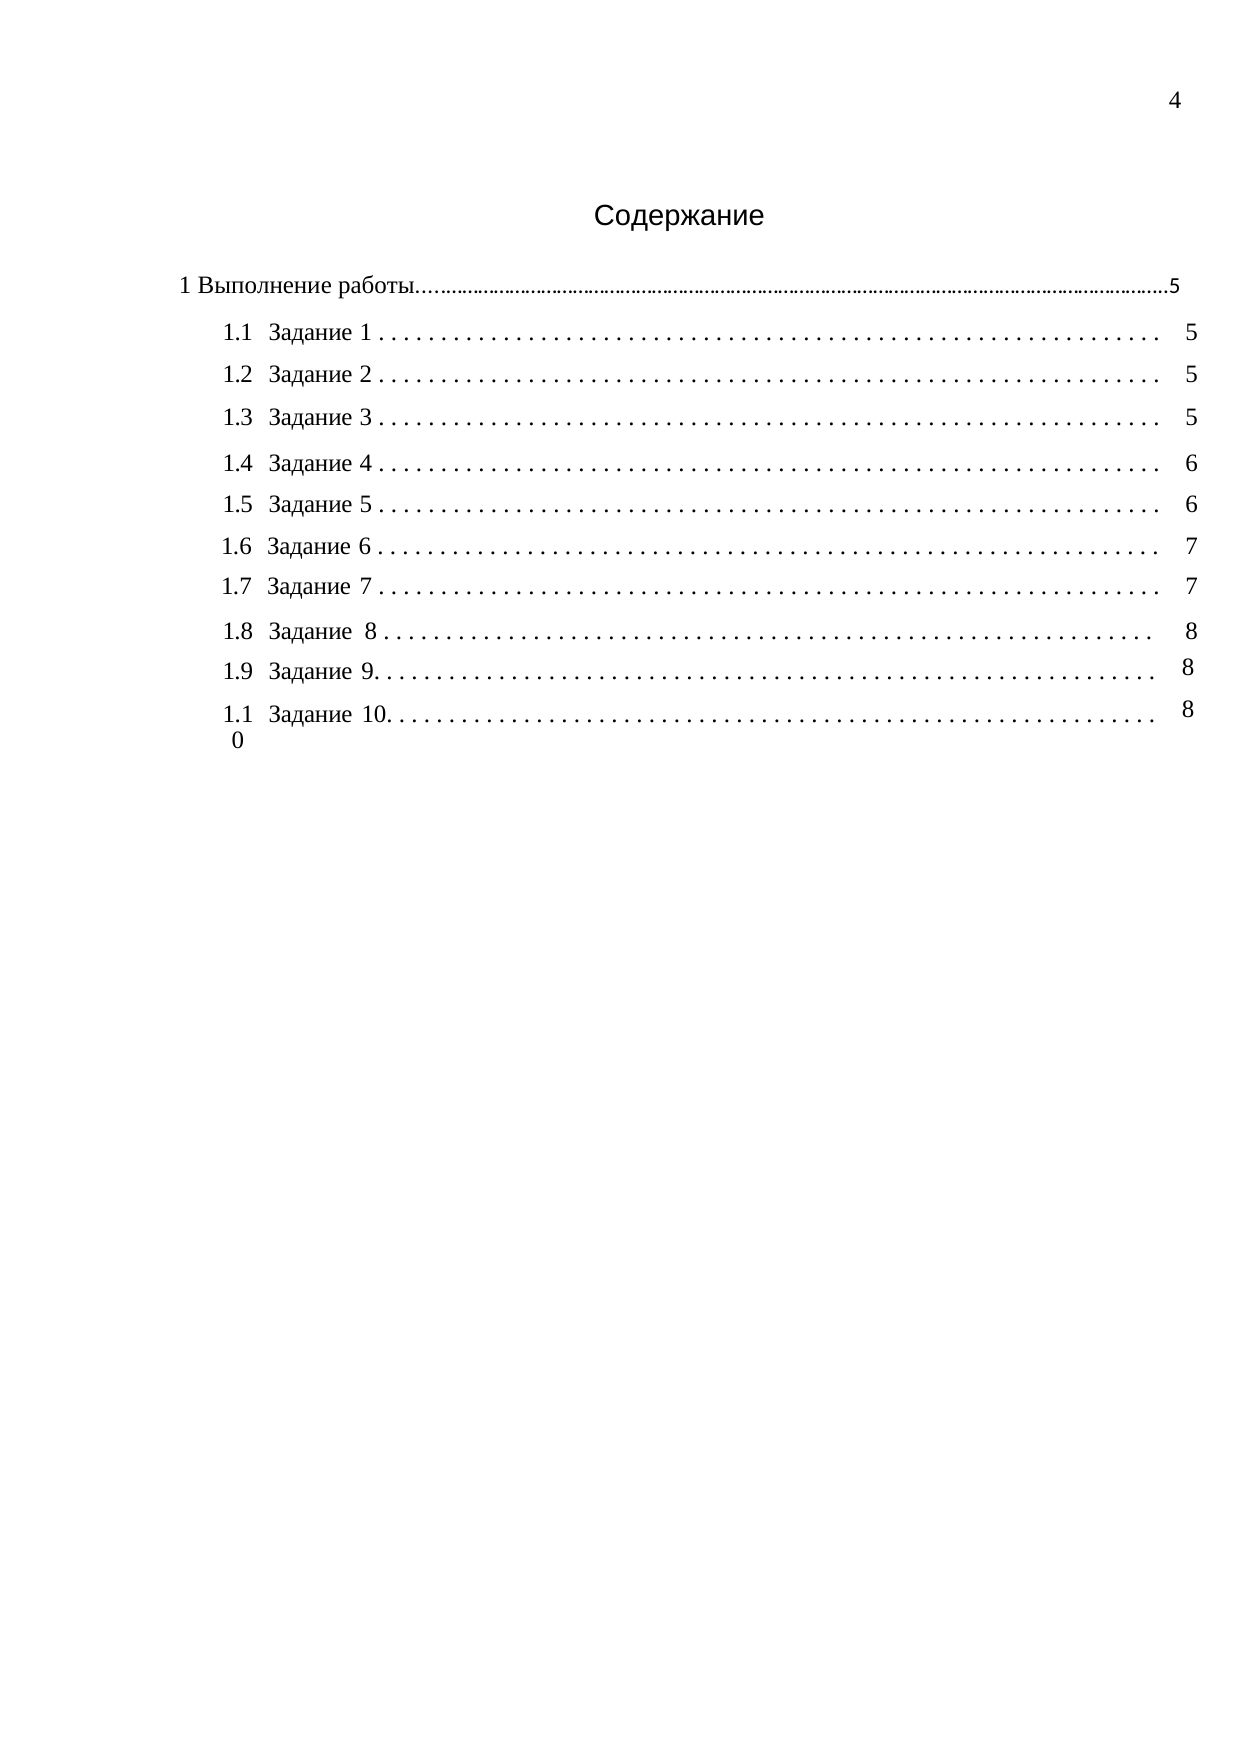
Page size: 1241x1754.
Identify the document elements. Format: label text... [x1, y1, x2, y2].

table_header Задание [261, 694, 359, 754]
table_header 1.1 [217, 318, 261, 353]
table_cell 8 [1169, 652, 1204, 694]
table_header 5 [1169, 318, 1204, 353]
table_header 10. . . . . . . . . . . . . . . . . . . . . . . . . . . . . . . . . . . . . . . . . . . . . . . . . . . . . . . . . . . . . . [359, 694, 1169, 754]
table_cell 7 . . . . . . . . . . . . . . . . . . . . . . . . . . . . . . . . . . . . . . . . . . . . . . . . . . . . . . . . . . . . . . . [359, 567, 1169, 609]
table_cell 5 [1169, 396, 1204, 442]
table_cell 6 [1169, 442, 1204, 484]
table_cell Задание [261, 484, 359, 524]
table_cell 1.9 [217, 652, 261, 694]
table_cell Задание [261, 652, 359, 694]
table_header 1 . . . . . . . . . . . . . . . . . . . . . . . . . . . . . . . . . . . . . . . . . . . . . . . . . . . . . . . . . . . . . . . [359, 318, 1169, 353]
table_header 1.6 [217, 525, 258, 567]
table_cell 1.5 [217, 484, 261, 524]
table_cell 7 [1169, 567, 1204, 609]
table_cell 2 . . . . . . . . . . . . . . . . . . . . . . . . . . . . . . . . . . . . . . . . . . . . . . . . . . . . . . . . . . . . . . . [359, 353, 1169, 396]
table_cell Задание [258, 567, 359, 609]
table_header 8 [1169, 610, 1204, 652]
table_cell Задание [261, 442, 359, 484]
table_header Задание [261, 318, 359, 353]
table_cell 9. . . . . . . . . . . . . . . . . . . . . . . . . . . . . . . . . . . . . . . . . . . . . . . . . . . . . . . . . . . . . . . [359, 652, 1169, 694]
table_header 1.10 [217, 694, 261, 754]
table_cell 4 . . . . . . . . . . . . . . . . . . . . . . . . . . . . . . . . . . . . . . . . . . . . . . . . . . . . . . . . . . . . . . . [359, 442, 1169, 484]
table_cell Задание [261, 353, 359, 396]
table_cell 5 [1169, 353, 1204, 396]
text 1 Выполнение работы ………………………………………………………………………………………………………………………..5 [179, 270, 1179, 299]
table_cell 3 . . . . . . . . . . . . . . . . . . . . . . . . . . . . . . . . . . . . . . . . . . . . . . . . . . . . . . . . . . . . . . . [359, 396, 1169, 442]
table_header 6 . . . . . . . . . . . . . . . . . . . . . . . . . . . . . . . . . . . . . . . . . . . . . . . . . . . . . . . . . . . . . . . [359, 525, 1169, 567]
table_cell 5 . . . . . . . . . . . . . . . . . . . . . . . . . . . . . . . . . . . . . . . . . . . . . . . . . . . . . . . . . . . . . . . [359, 484, 1169, 524]
table_header Задание [261, 610, 359, 652]
table_header 8 [1169, 694, 1204, 754]
table_cell 1.7 [217, 567, 258, 609]
table_header 1.8 [217, 610, 261, 652]
table_cell 1.3 [217, 396, 261, 442]
table_cell 6 [1169, 484, 1204, 524]
table_cell 1.4 [217, 442, 261, 484]
table_header Задание [258, 525, 359, 567]
text Содержание [177, 198, 1181, 231]
table_header 8 . . . . . . . . . . . . . . . . . . . . . . . . . . . . . . . . . . . . . . . . . . . . . . . . . . . . . . . . . . . . . . [359, 610, 1169, 652]
table_header 7 [1169, 525, 1204, 567]
table_cell 1.2 [217, 353, 261, 396]
table_cell Задание [261, 396, 359, 442]
